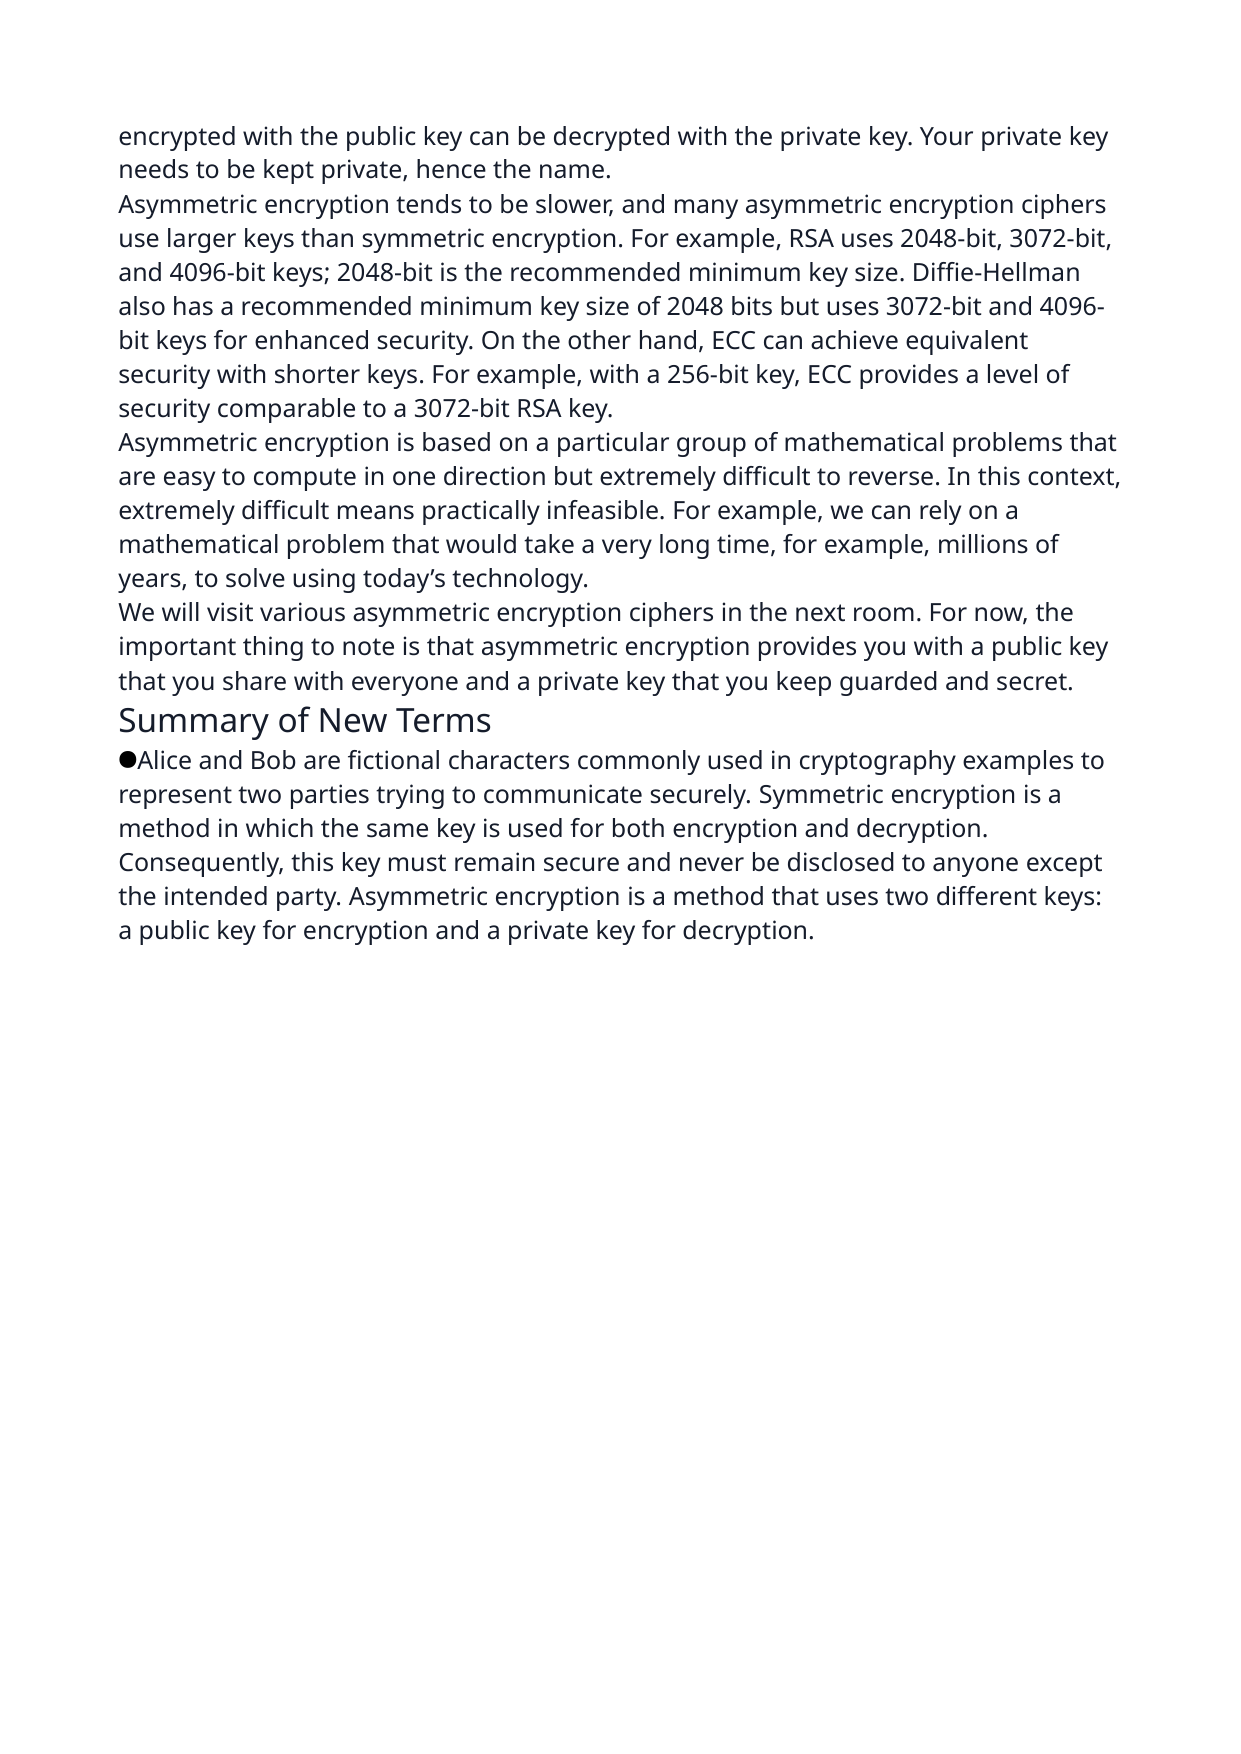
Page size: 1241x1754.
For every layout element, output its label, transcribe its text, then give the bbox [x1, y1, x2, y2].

text Asymmetric encryption is based on a particular group of mathematical problems that are easy to compute in one direction but extremely difficult to reverse. In this context, extremely difficult means practically infeasible. For example, we can rely on a mathematical problem that would take a very long time, for example, millions of years, to solve using today’s technology. [118, 425, 1122, 595]
subtitle Summary of New Terms [118, 697, 1122, 743]
text encrypted with the public key can be decrypted with the private key. Your private key needs to be kept private, hence the name. [118, 118, 1122, 186]
text Asymmetric encryption tends to be slower, and many asymmetric encryption ciphers use larger keys than symmetric encryption. For example, RSA uses 2048-bit, 3072-bit, and 4096-bit keys; 2048-bit is the recommended minimum key size. Diffie-Hellman also has a recommended minimum key size of 2048 bits but uses 3072-bit and 4096-bit keys for enhanced security. On the other hand, ECC can achieve equivalent security with shorter keys. For example, with a 256-bit key, ECC provides a level of security comparable to a 3072-bit RSA key. [118, 186, 1122, 425]
list Alice and Bob are fictional characters commonly used in cryptography examples to represent two parties trying to communicate securely. Symmetric encryption is a method in which the same key is used for both encryption and decryption. Consequently, this key must remain secure and never be disclosed to anyone except the intended party. Asymmetric encryption is a method that uses two different keys: a public key for encryption and a private key for decryption. [118, 743, 1122, 947]
text We will visit various asymmetric encryption ciphers in the next room. For now, the important thing to note is that asymmetric encryption provides you with a public key that you share with everyone and a private key that you keep guarded and secret. [118, 595, 1122, 697]
